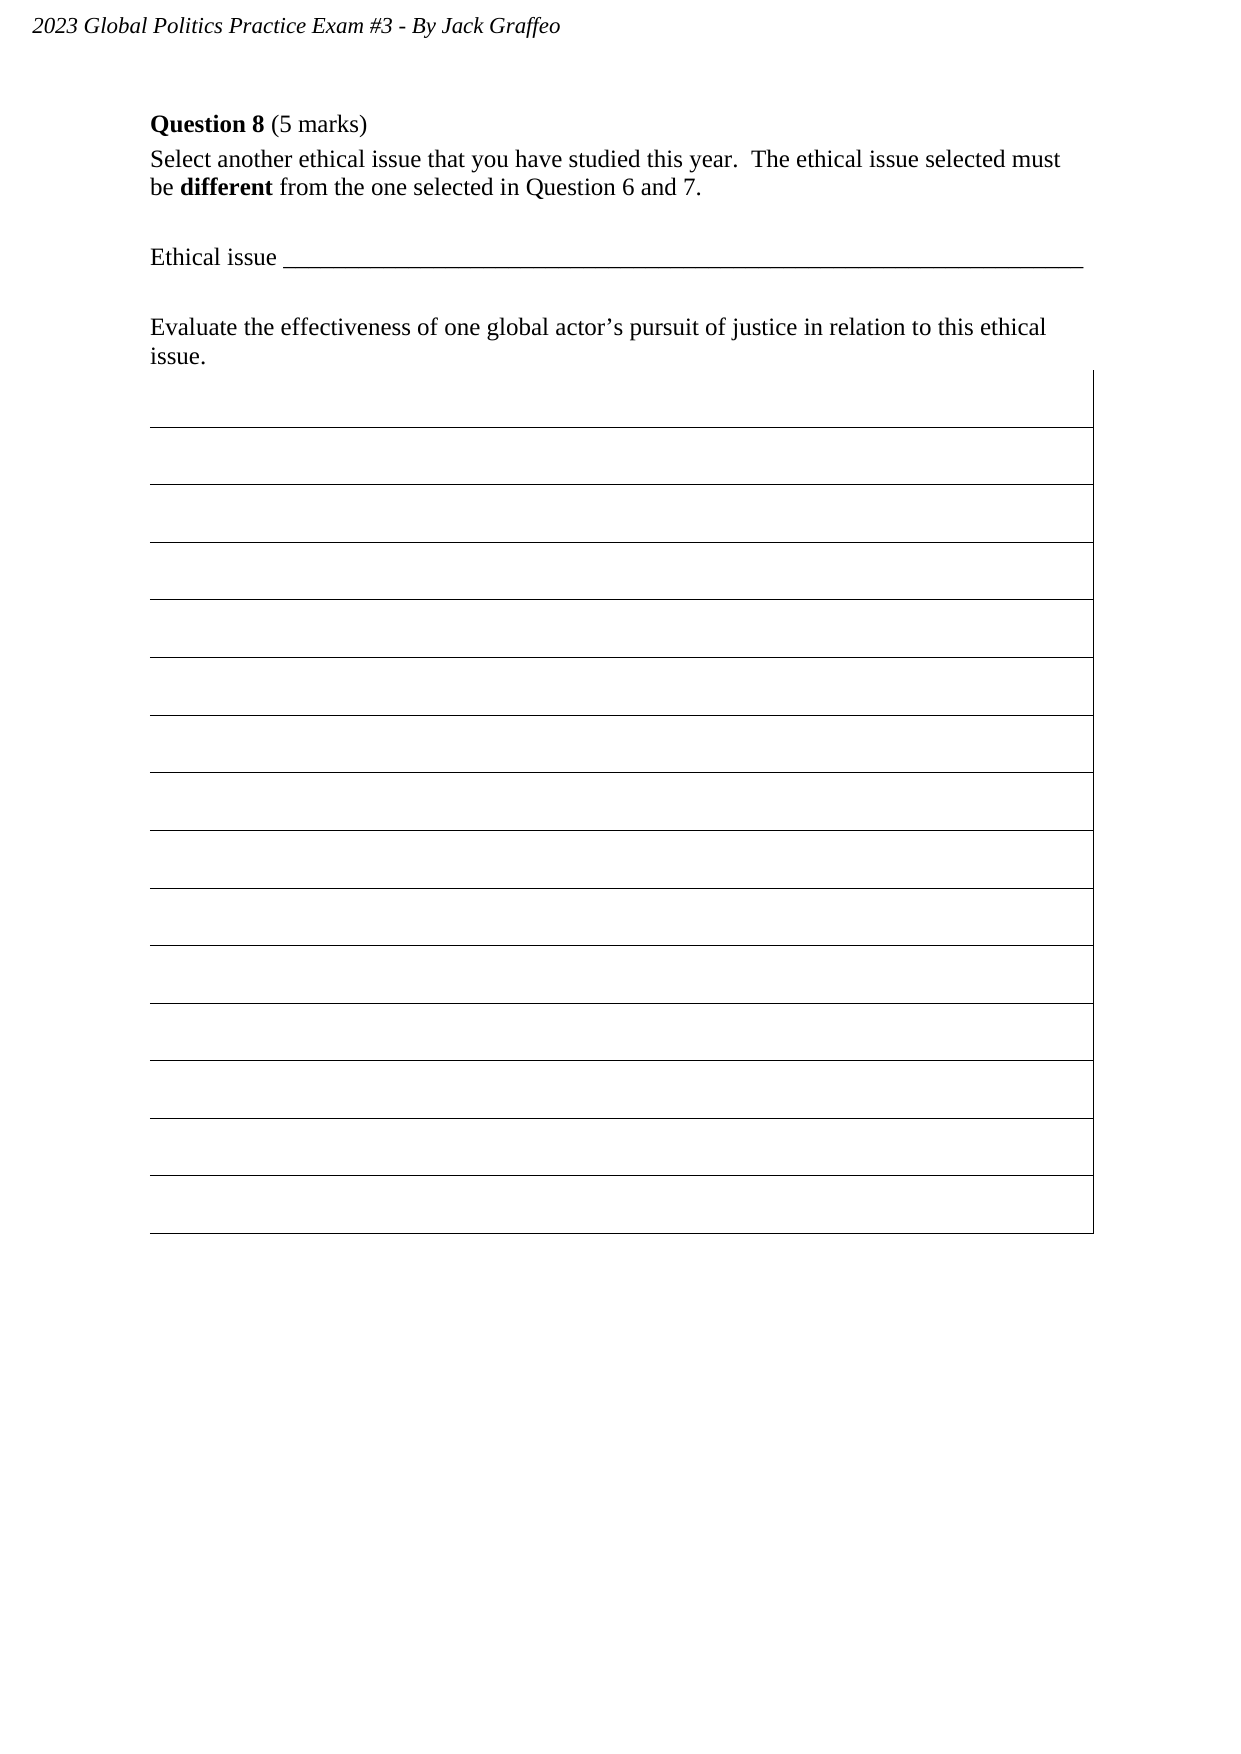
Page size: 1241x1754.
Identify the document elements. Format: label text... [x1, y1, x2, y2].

table_cell [150, 773, 1093, 830]
table_cell [150, 1004, 1093, 1060]
table_cell [150, 428, 1093, 484]
table_cell [150, 946, 1093, 1003]
table_cell [150, 658, 1093, 714]
table_header [150, 370, 1093, 427]
text Evaluate the effectiveness of one global actor’s pursuit of justice in relation to this ethical issue. [150, 312, 1090, 370]
table_cell [150, 1176, 1093, 1233]
table_cell [150, 831, 1093, 887]
table_cell [150, 1119, 1093, 1175]
table_cell [150, 543, 1093, 599]
table_cell [150, 1061, 1093, 1118]
text Select another ethical issue that you have studied this year. The ethical issue selected must be different from the one selected in Question 6 and 7. [150, 144, 1090, 201]
text Ethical issue ________________________________________________________________ [150, 242, 1090, 271]
table_cell [150, 889, 1093, 945]
table_cell [150, 485, 1093, 542]
text Question 8 (5 marks) [150, 109, 1090, 137]
table_cell [150, 600, 1093, 657]
table_cell [150, 716, 1093, 772]
